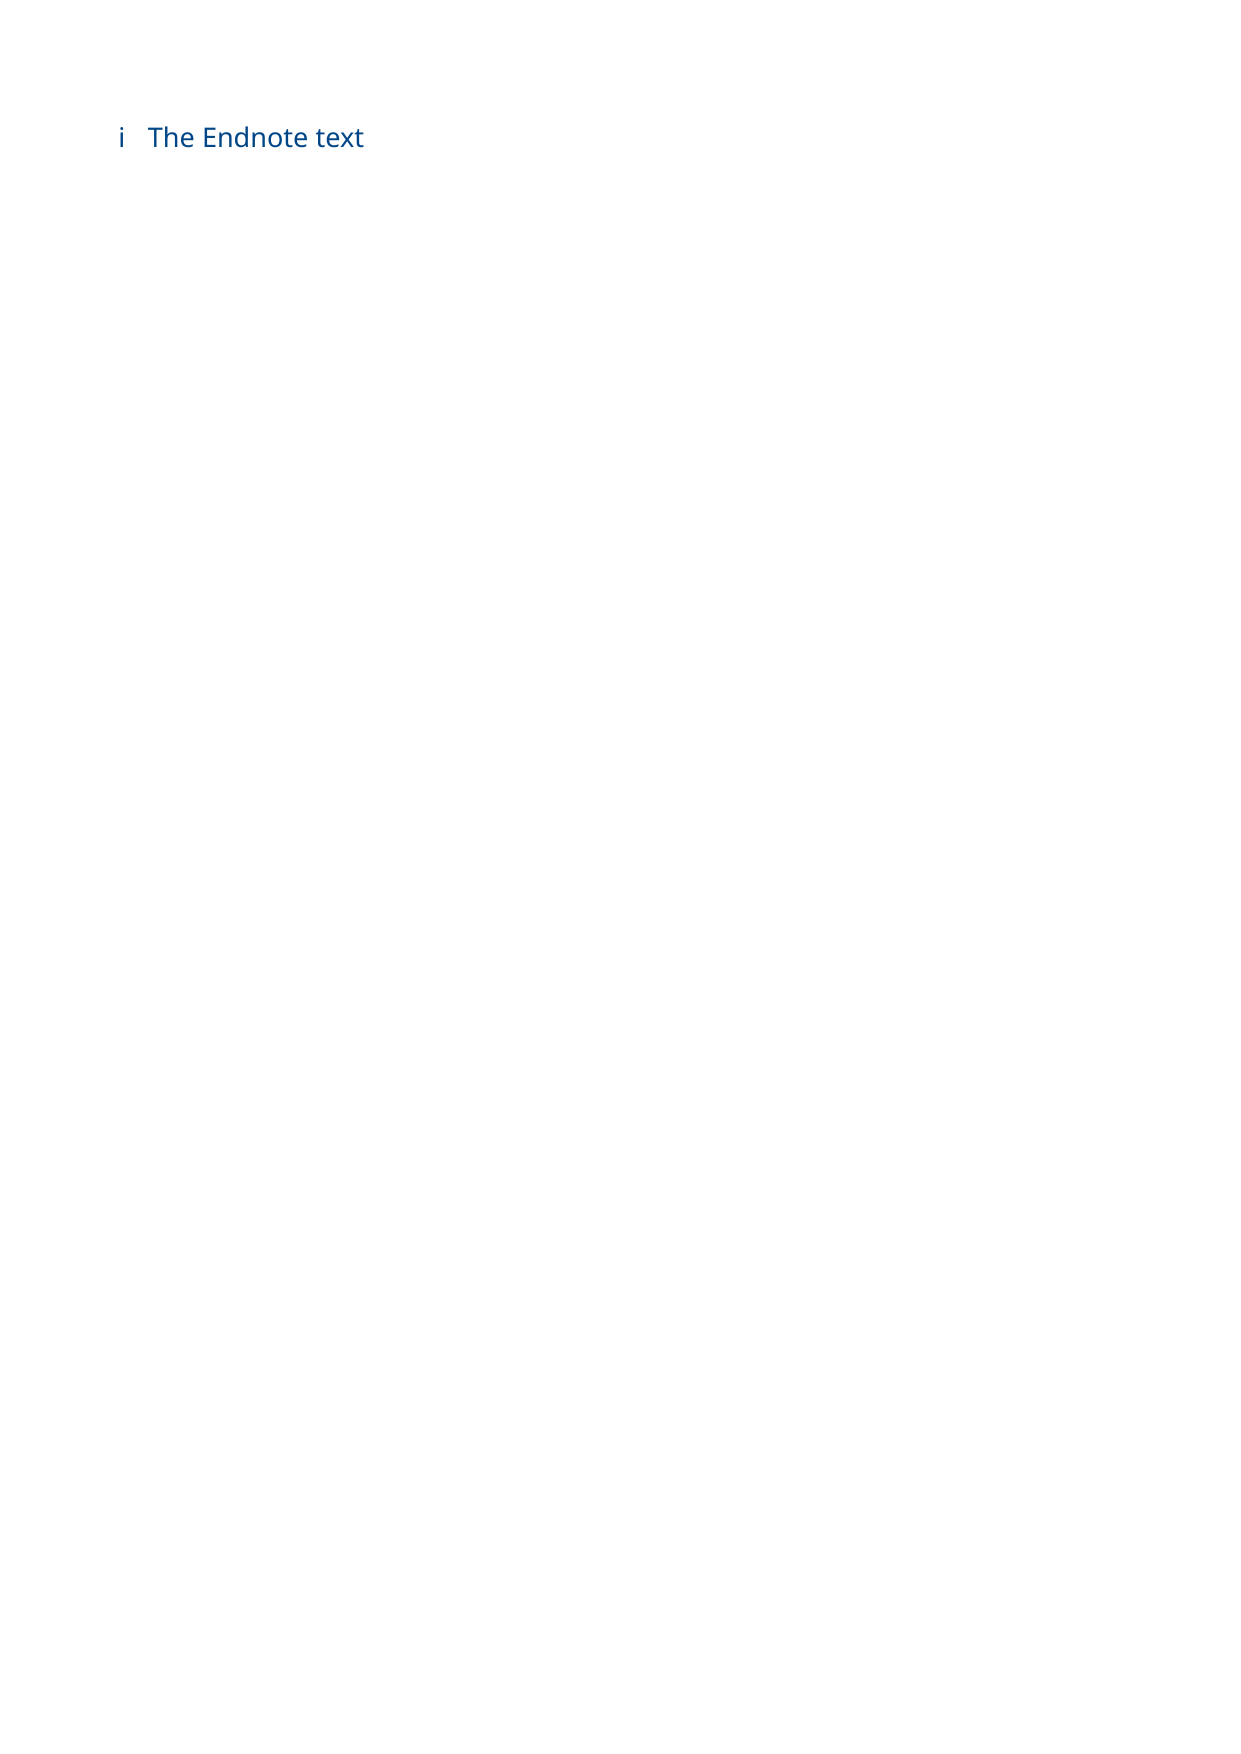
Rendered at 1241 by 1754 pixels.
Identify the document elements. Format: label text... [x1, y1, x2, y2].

text The Endnote text [118, 118, 1122, 155]
